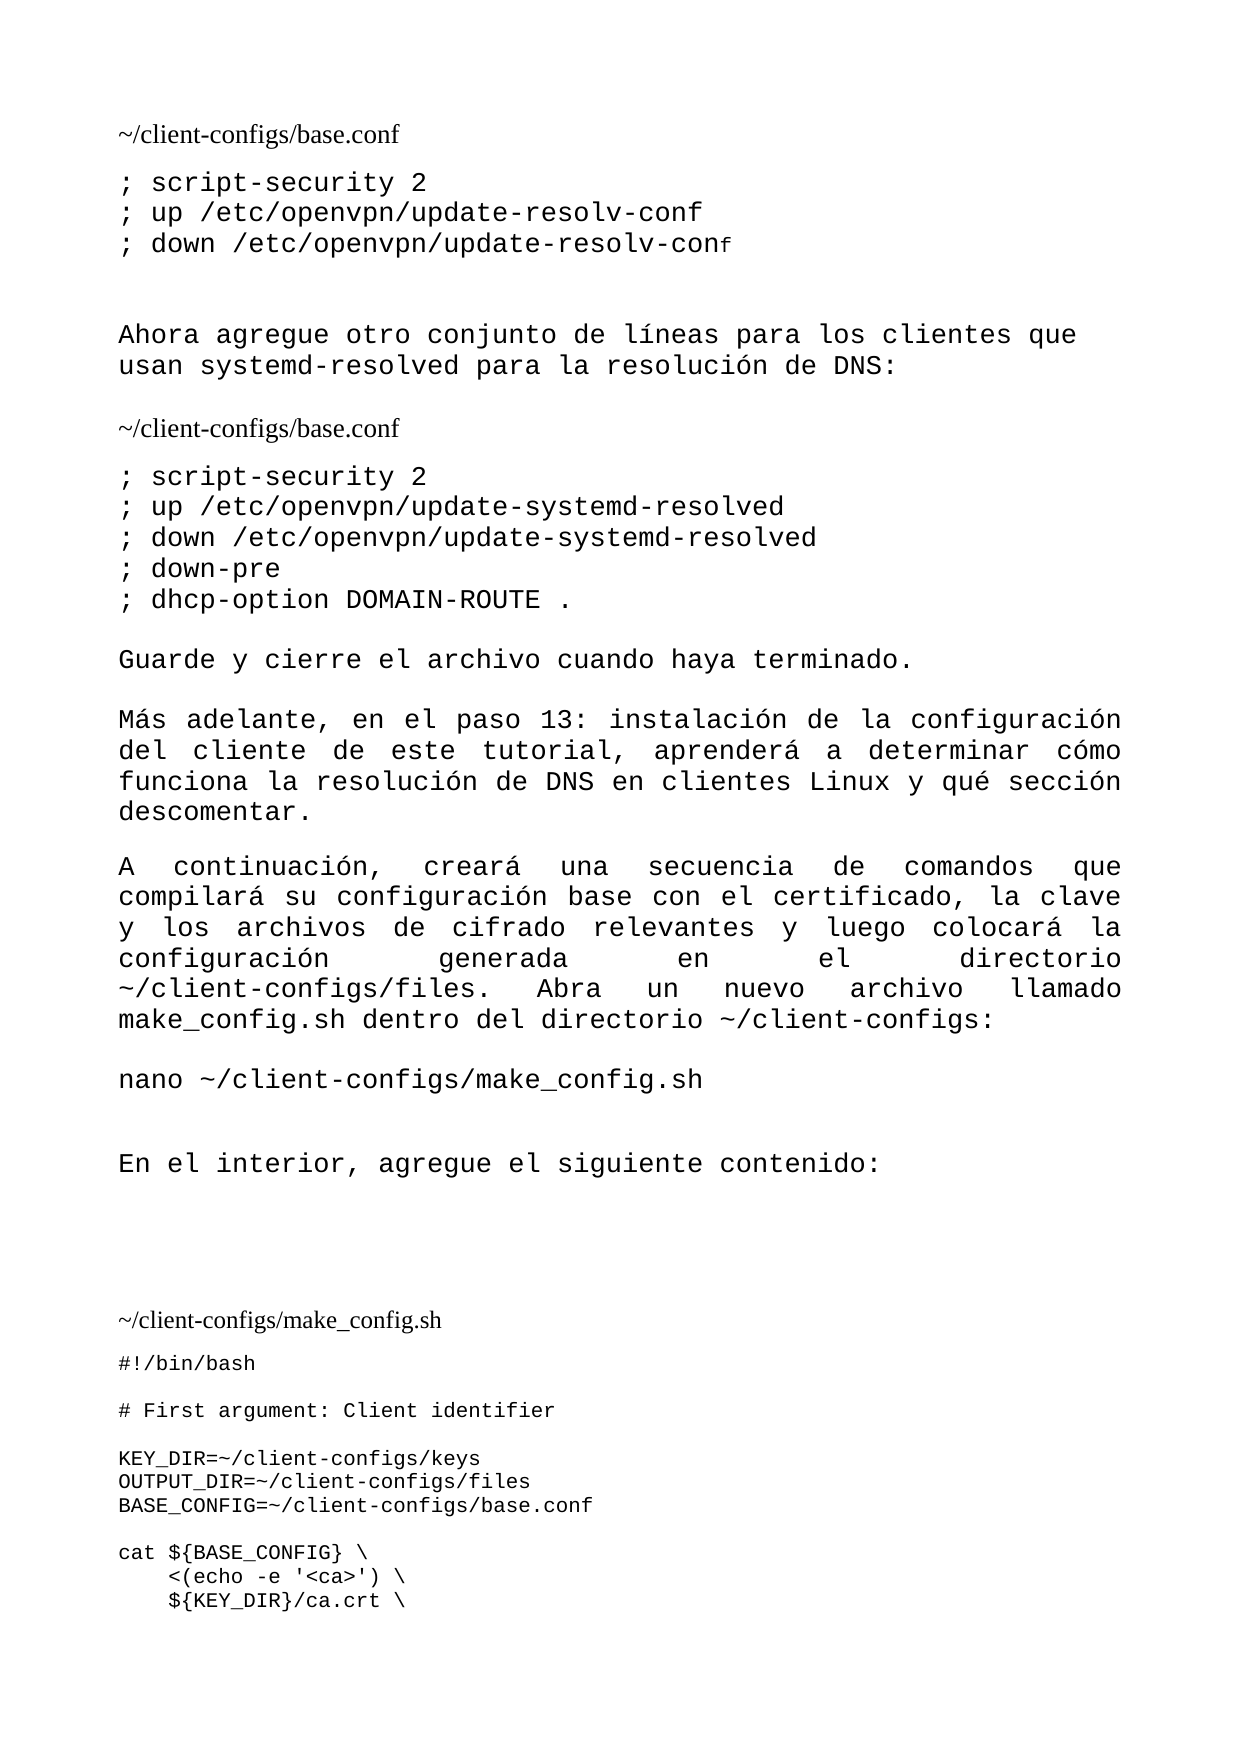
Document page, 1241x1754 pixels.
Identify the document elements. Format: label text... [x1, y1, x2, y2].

text ; up /etc/openvpn/update-resolv-conf [118, 199, 1122, 230]
text A continuación, creará una secuencia de comandos que compilará su configuración base con el certificado, la clave y los archivos de cifrado relevantes y luego colocará la configuración generada en el directorio ~/client-configs/files. Abra un nuevo archivo llamado make_config.sh dentro del directorio ~/client-configs: [118, 852, 1122, 1037]
text ~/client-configs/base.conf [118, 118, 1122, 149]
text nano ~/client-configs/make_config.sh [118, 1066, 1122, 1097]
text BASE_CONFIG=~/client-configs/base.conf [118, 1495, 1122, 1519]
text ; down /etc/openvpn/update-resolv-conf [118, 230, 1122, 261]
text ; up /etc/openvpn/update-systemd-resolved [118, 493, 1122, 524]
text KEY_DIR=~/client-configs/keys [118, 1448, 1122, 1471]
text ; down-pre [118, 555, 1122, 585]
text #!/bin/bash [118, 1353, 1122, 1377]
text cat ${BASE_CONFIG} \ [118, 1542, 1122, 1566]
text En el interior, agregue el siguiente contenido: [118, 1150, 1122, 1181]
text Más adelante, en el paso 13: instalación de la configuración del cliente de este tutorial, aprenderá a determinar cómo funciona la resolución de DNS en clientes Linux y qué sección descomentar. [118, 706, 1122, 829]
text Ahora agregue otro conjunto de líneas para los clientes que usan systemd-resolved para la resolución de DNS: [118, 321, 1122, 383]
text # First argument: Client identifier [118, 1400, 1122, 1424]
text ~/client-configs/make_config.sh [118, 1306, 1122, 1334]
text ${KEY_DIR}/ca.crt \ [118, 1589, 1122, 1613]
text ; script-security 2 [118, 462, 1122, 493]
text Guarde y cierre el archivo cuando haya terminado. [118, 646, 1122, 676]
text ~/client-configs/base.conf [118, 412, 1122, 443]
text ; down /etc/openvpn/update-systemd-resolved [118, 524, 1122, 555]
text OUTPUT_DIR=~/client-configs/files [118, 1471, 1122, 1495]
text ; dhcp-option DOMAIN-ROUTE . [118, 585, 1122, 616]
text <(echo -e '<ca>') \ [118, 1566, 1122, 1589]
text ; script-security 2 [118, 168, 1122, 199]
